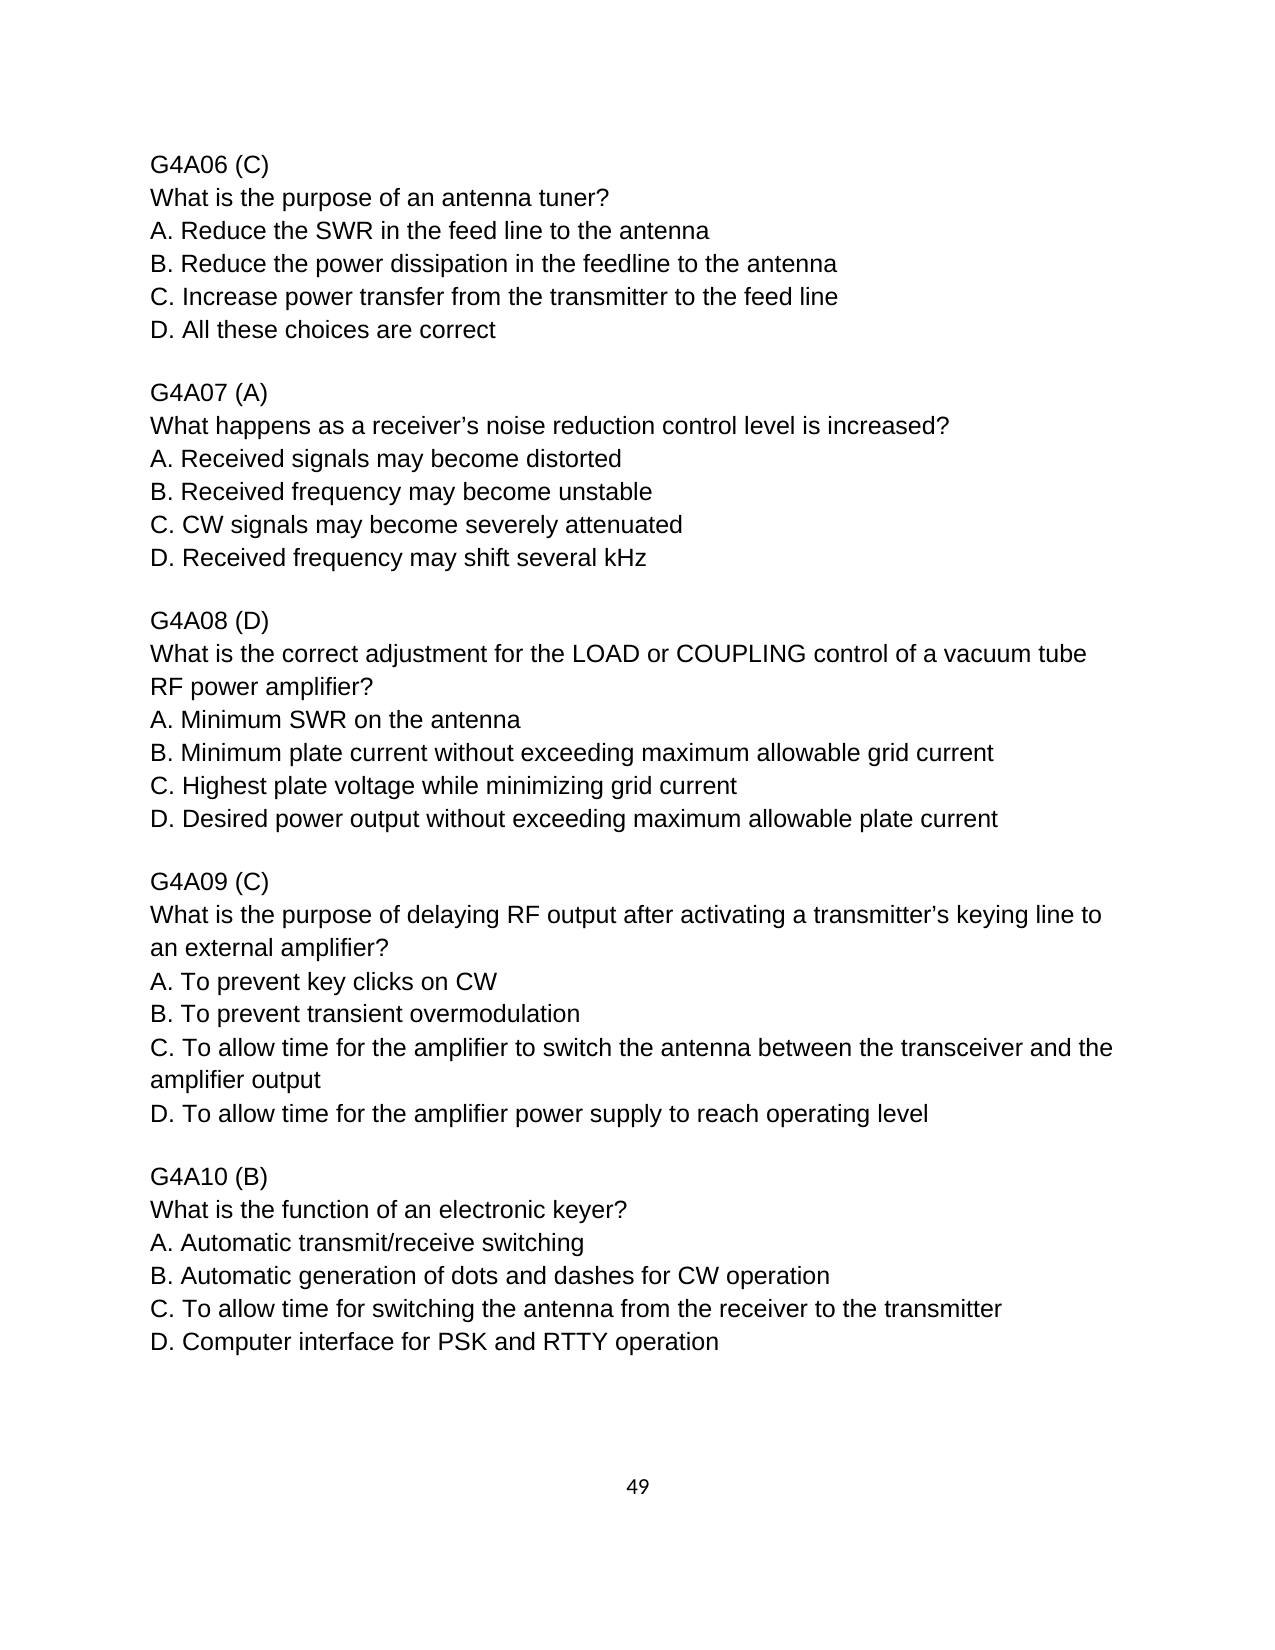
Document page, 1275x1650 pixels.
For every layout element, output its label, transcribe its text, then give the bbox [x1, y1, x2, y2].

text G4A07 (A) What happens as a receiver’s noise reduction control level is increased? A. Received signals may become distorted B. Received frequency may become unstable C. CW signals may become severely attenuated D. Received frequency may shift several kHz [150, 378, 1125, 572]
text G4A08 (D) What is the correct adjustment for the LOAD or COUPLING control of a vacuum tube RF power amplifier? A. Minimum SWR on the antenna B. Minimum plate current without exceeding maximum allowable grid current C. Highest plate voltage while minimizing grid current D. Desired power output without exceeding maximum allowable plate current [150, 606, 1125, 833]
text G4A09 (C) What is the purpose of delaying RF output after activating a transmitter’s keying line to an external amplifier? A. To prevent key clicks on CW B. To prevent transient overmodulation C. To allow time for the amplifier to switch the antenna between the transceiver and the amplifier output D. To allow time for the amplifier power supply to reach operating level [150, 867, 1125, 1127]
text G4A10 (B) What is the function of an electronic keyer? A. Automatic transmit/receive switching B. Automatic generation of dots and dashes for CW operation C. To allow time for switching the antenna from the receiver to the transmitter D. Computer interface for PSK and RTTY operation [150, 1162, 1125, 1355]
text G4A06 (C) What is the purpose of an antenna tuner? A. Reduce the SWR in the feed line to the antenna B. Reduce the power dissipation in the feedline to the antenna C. Increase power transfer from the transmitter to the feed line D. All these choices are correct [150, 150, 1125, 344]
